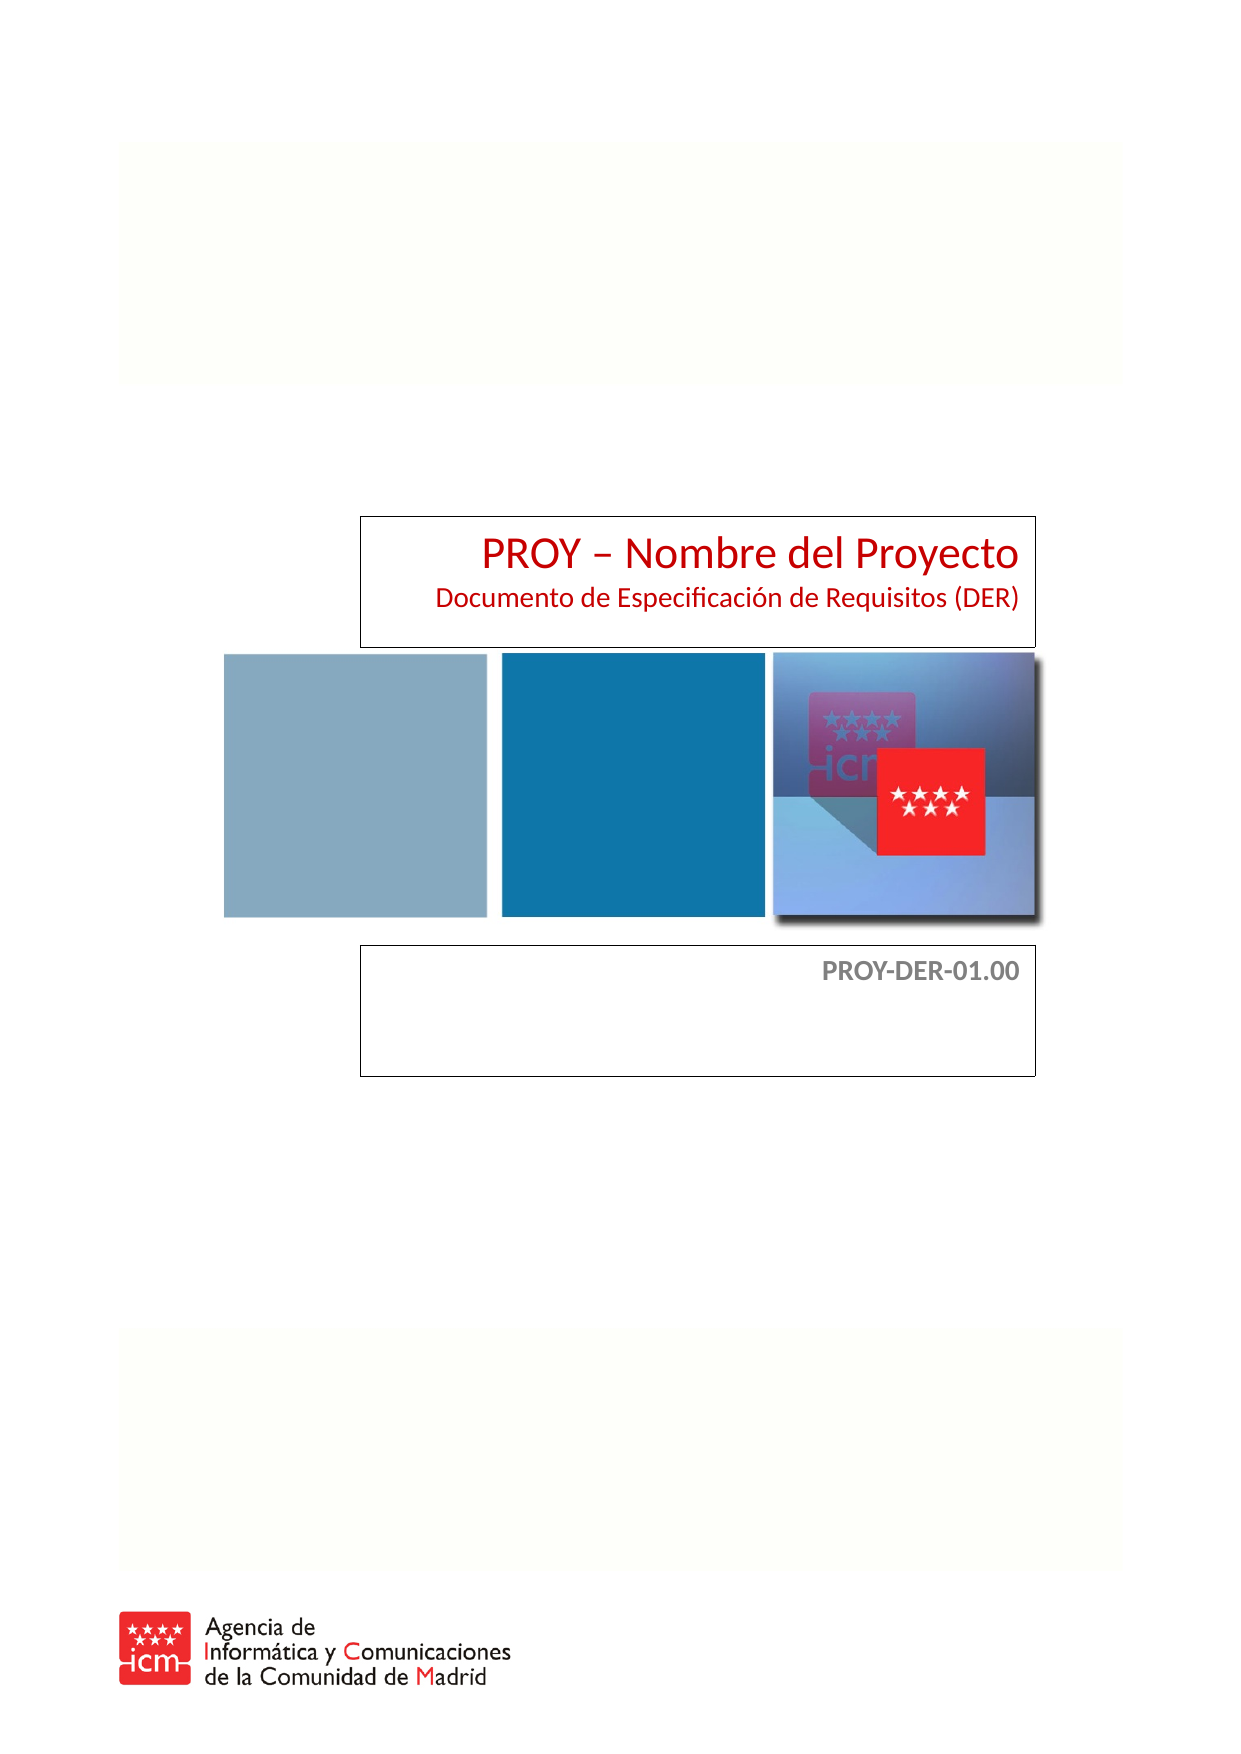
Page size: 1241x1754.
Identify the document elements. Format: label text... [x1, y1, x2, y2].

picture [118, 142, 1123, 1571]
text PROY-DER-01.00 [375, 952, 1019, 988]
text Documento de Especificación de Requisitos (DER) [375, 579, 1019, 615]
text PROY – Nombre del Proyecto [375, 524, 1019, 579]
picture [128, 1604, 516, 1692]
